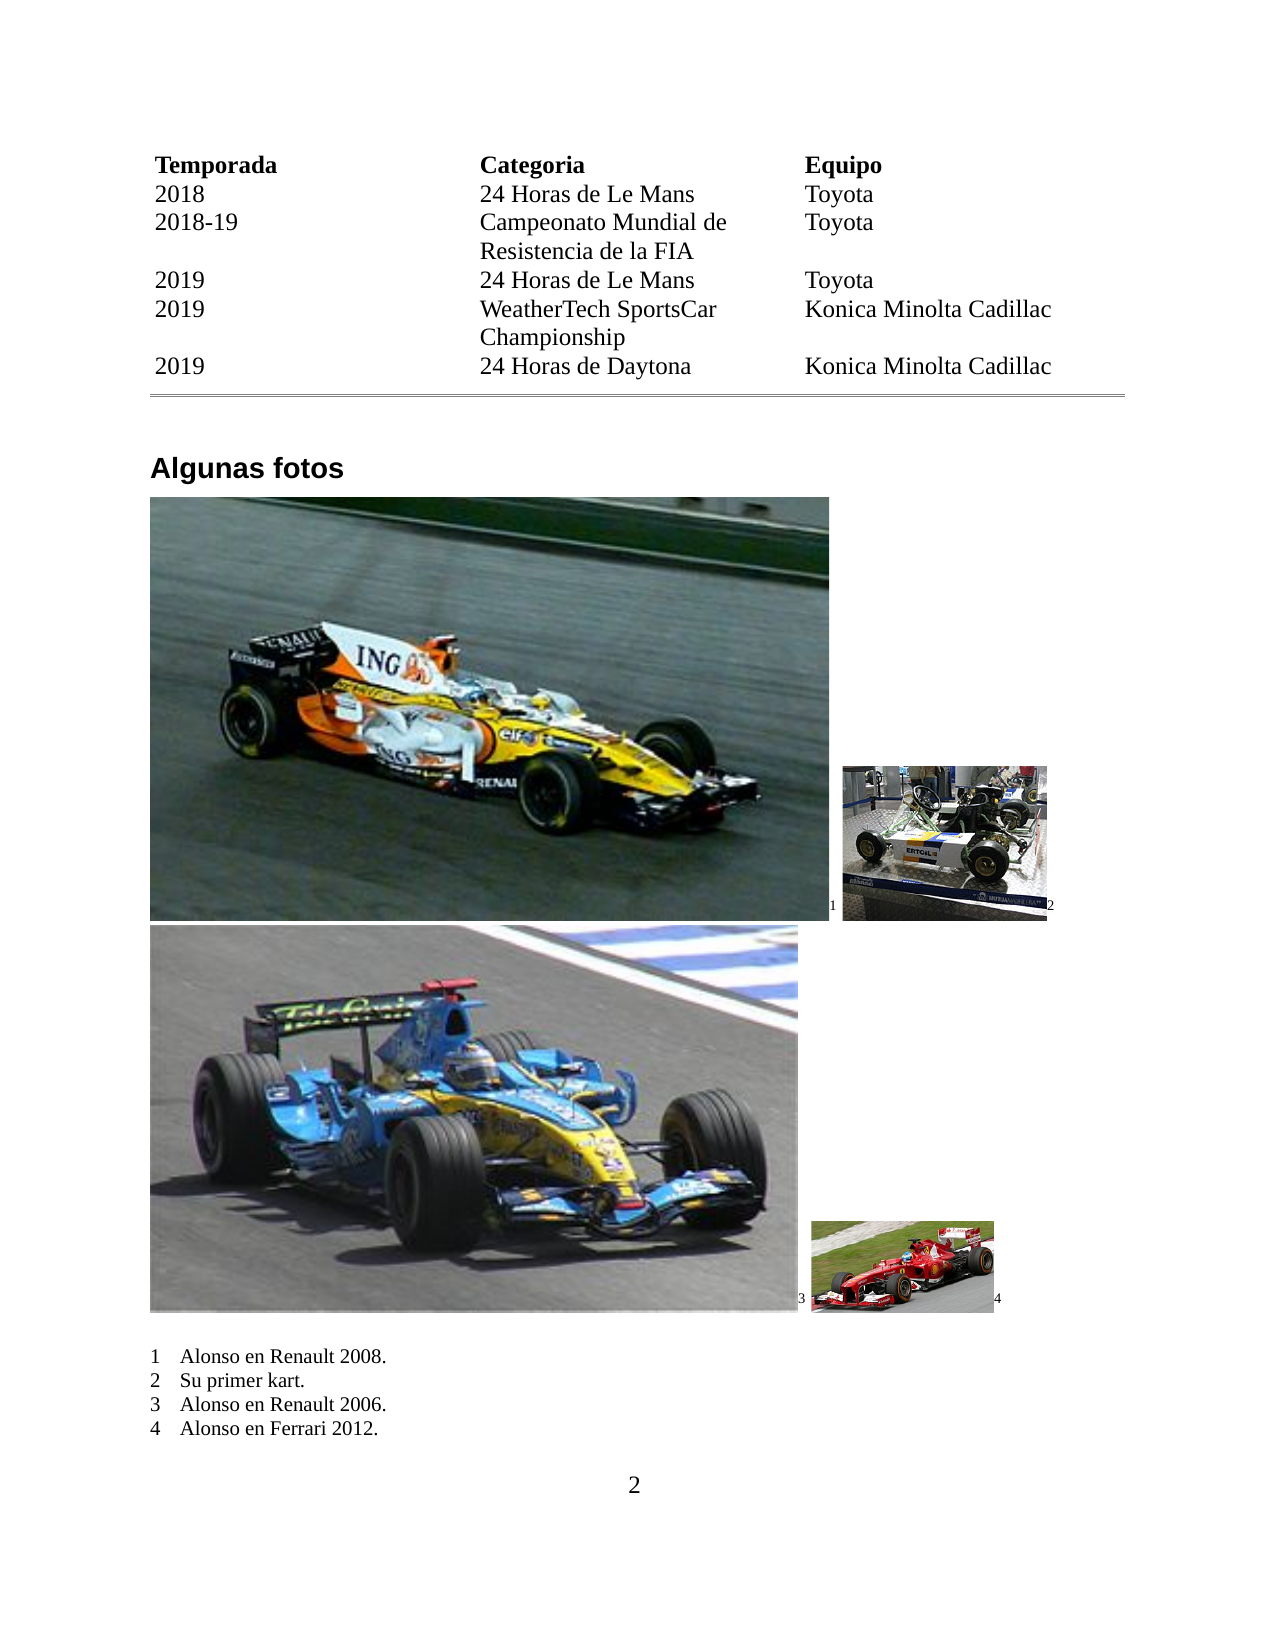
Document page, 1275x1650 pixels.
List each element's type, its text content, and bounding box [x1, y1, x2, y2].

table_cell WeatherTech SportsCar Championship [475, 294, 800, 351]
picture [842, 766, 1047, 921]
table_cell 2018-19 [150, 208, 475, 265]
table_cell 24 Horas de Daytona [475, 351, 800, 380]
table_cell Toyota [800, 265, 1125, 294]
text Alonso en Renault 2006. [150, 1392, 1125, 1416]
table_cell 24 Horas de Le Mans [475, 265, 800, 294]
table_cell Konica Minolta Cadillac [800, 294, 1125, 351]
table_cell 2019 [150, 265, 475, 294]
table_header Temporada [150, 150, 475, 179]
subtitle Algunas fotos [150, 451, 1125, 485]
picture [150, 925, 798, 1313]
table_cell Toyota [800, 179, 1125, 207]
table_cell Campeonato Mundial de Resistencia de la FIA [475, 208, 800, 265]
table_cell 2018 [150, 179, 475, 207]
text Su primer kart. [150, 1368, 1125, 1392]
table_cell 2019 [150, 294, 475, 351]
table_header Categoria [475, 150, 800, 179]
table_cell Toyota [800, 208, 1125, 265]
text Alonso en Renault 2008. [150, 1344, 1125, 1368]
table_cell 2019 [150, 351, 475, 380]
picture [811, 1221, 994, 1313]
text Alonso en Ferrari 2012. [150, 1416, 1125, 1440]
table_cell 24 Horas de Le Mans [475, 179, 800, 207]
table_header Equipo [800, 150, 1125, 179]
table_cell Konica Minolta Cadillac [800, 351, 1125, 380]
picture [150, 497, 830, 921]
